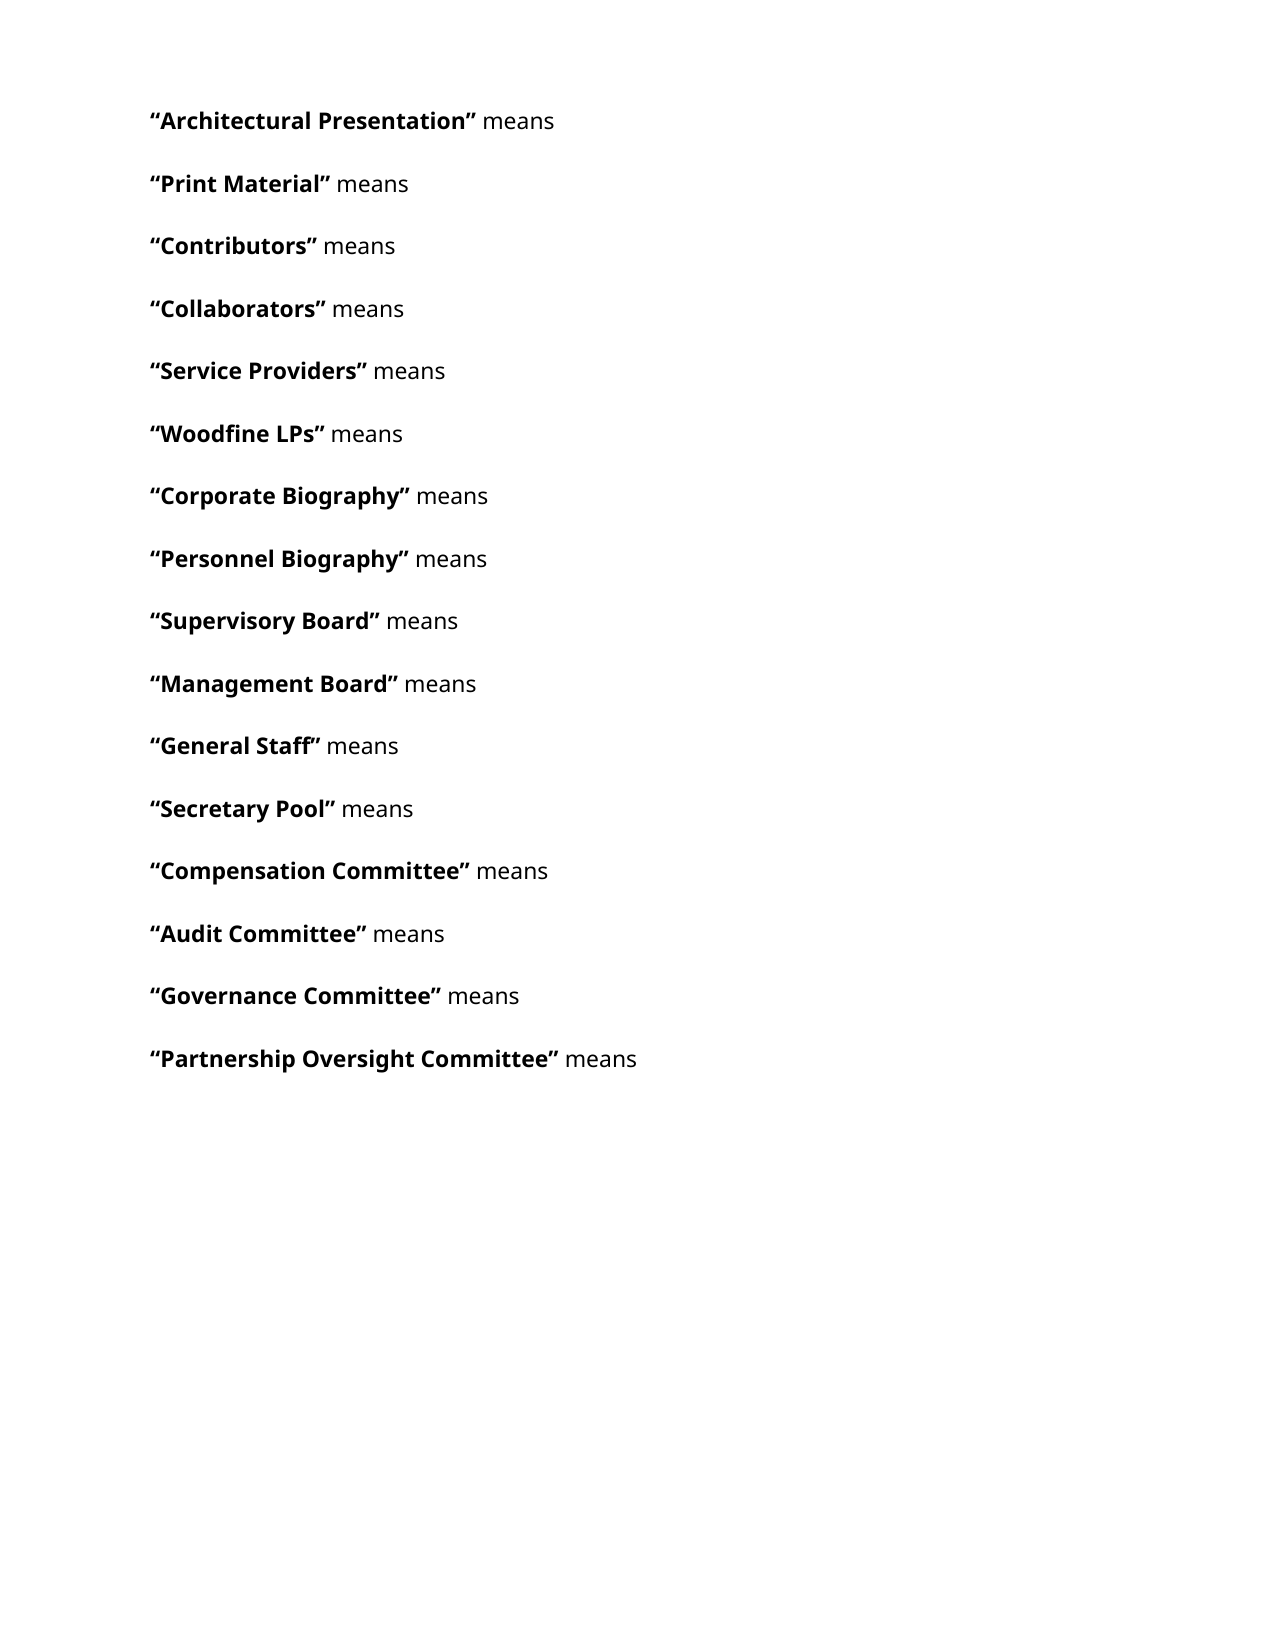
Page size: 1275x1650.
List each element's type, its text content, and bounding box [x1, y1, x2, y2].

text “Collaborators” means [150, 293, 1125, 324]
text “Partnership Oversight Committee” means [150, 1043, 1125, 1074]
text “Contributors” means [150, 230, 1125, 261]
text “Architectural Presentation” means [150, 105, 1125, 136]
text “Supervisory Board” means [150, 605, 1125, 636]
text “Corporate Biography” means [150, 480, 1125, 511]
text “Management Board” means [150, 668, 1125, 699]
text “Compensation Committee” means [150, 855, 1125, 886]
text “Print Material” means [150, 168, 1125, 199]
text “Governance Committee” means [150, 980, 1125, 1011]
text “Personnel Biography” means [150, 543, 1125, 574]
text “Woodfine LPs” means [150, 418, 1125, 449]
text “General Staff” means [150, 730, 1125, 761]
text “Audit Committee” means [150, 918, 1125, 949]
text “Service Providers” means [150, 355, 1125, 386]
text “Secretary Pool” means [150, 793, 1125, 824]
